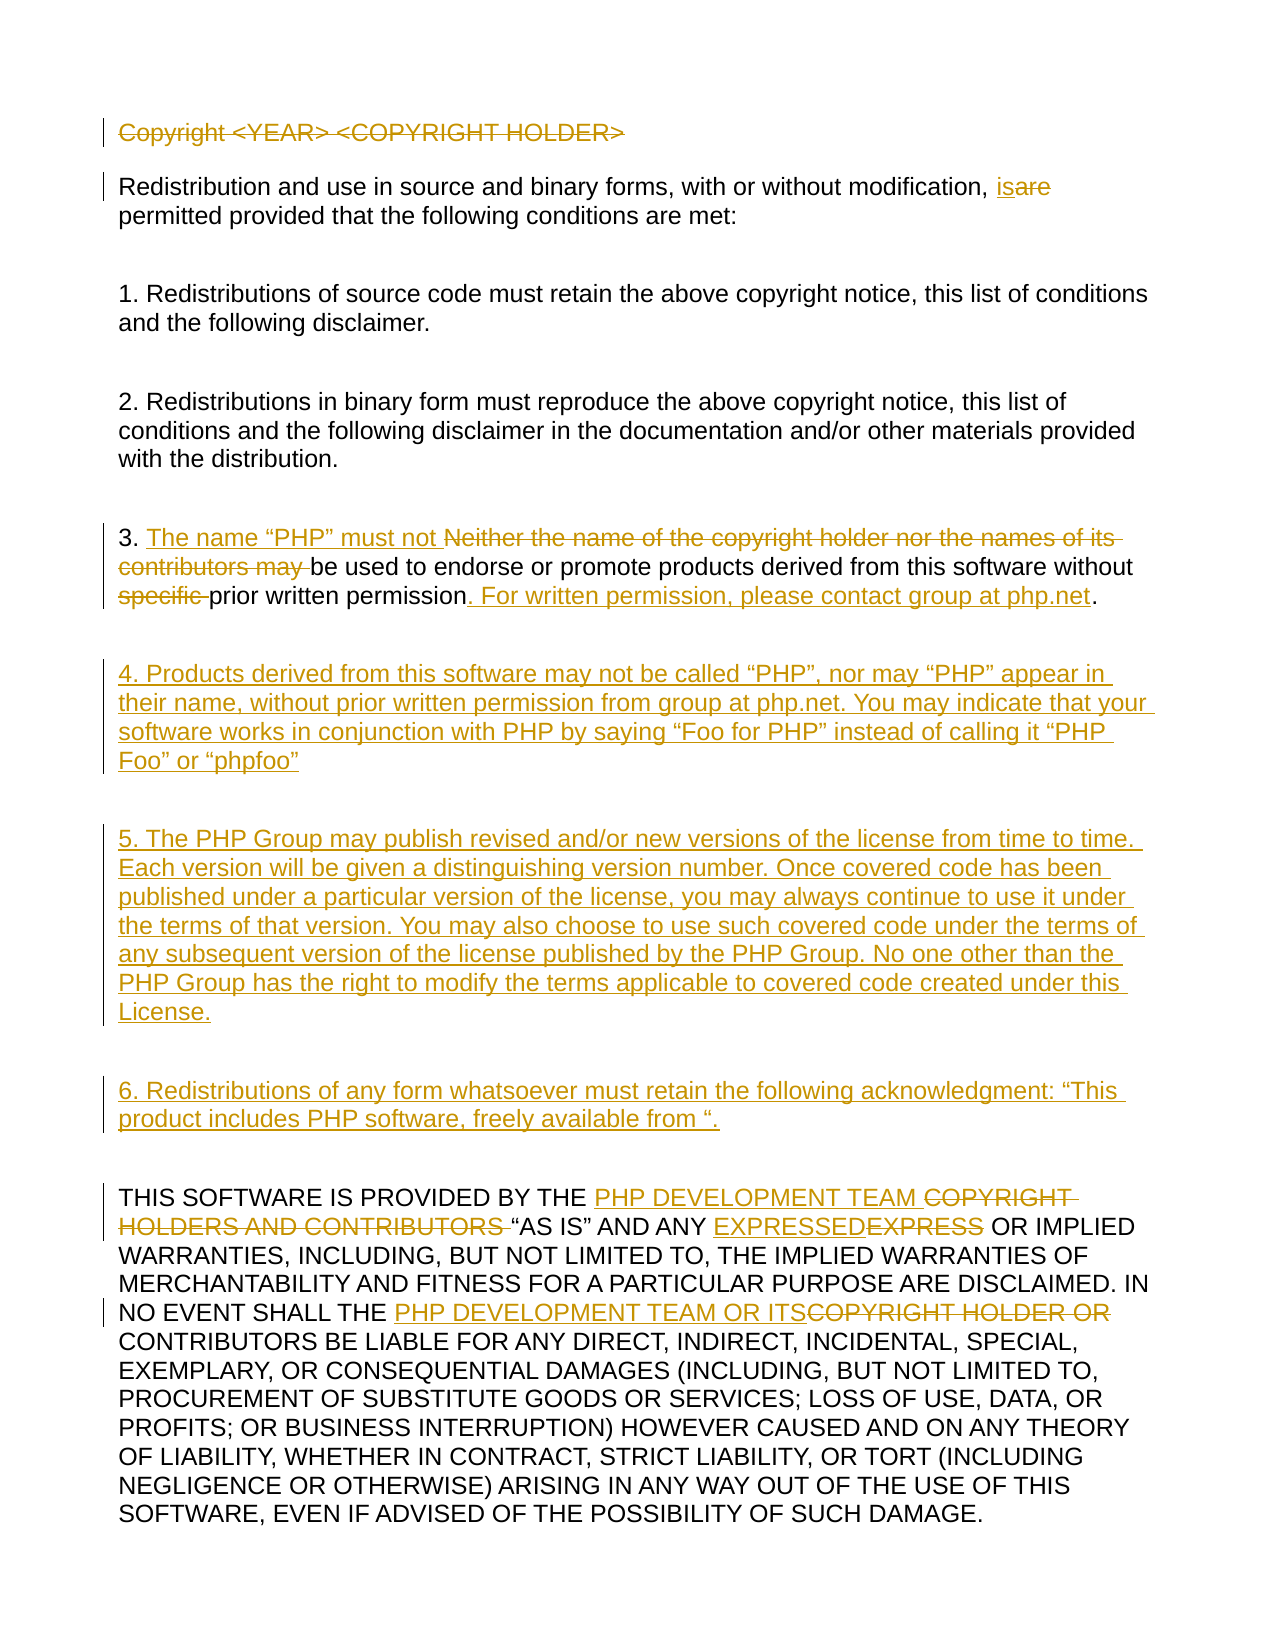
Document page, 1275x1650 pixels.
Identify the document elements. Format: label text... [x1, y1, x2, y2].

text 6. Redistributions of any form whatsoever must retain the following acknowledgment: “This product includes PHP software, freely available from “. [118, 1076, 1157, 1133]
text Redistribution and use in source and binary forms, with or without modification, is permitted provided that the following conditions are met: [118, 172, 1157, 229]
text THIS SOFTWARE IS PROVIDED BY THE PHP DEVELOPMENT TEAM “AS IS” AND ANY EXPRESSED OR IMPLIED WARRANTIES, INCLUDING, BUT NOT LIMITED TO, THE IMPLIED WARRANTIES OF MERCHANTABILITY AND FITNESS FOR A PARTICULAR PURPOSE ARE DISCLAIMED. IN NO EVENT SHALL THE PHP DEVELOPMENT TEAM OR ITS CONTRIBUTORS BE LIABLE FOR ANY DIRECT, INDIRECT, INCIDENTAL, SPECIAL, EXEMPLARY, OR CONSEQUENTIAL DAMAGES (INCLUDING, BUT NOT LIMITED TO, PROCUREMENT OF SUBSTITUTE GOODS OR SERVICES; LOSS OF USE, DATA, OR PROFITS; OR BUSINESS INTERRUPTION) HOWEVER CAUSED AND ON ANY THEORY OF LIABILITY, WHETHER IN CONTRACT, STRICT LIABILITY, OR TORT (INCLUDING NEGLIGENCE OR OTHERWISE) ARISING IN ANY WAY OUT OF THE USE OF THIS SOFTWARE, EVEN IF ADVISED OF THE POSSIBILITY OF SUCH DAMAGE. [118, 1183, 1157, 1528]
text 2. Redistributions in binary form must reproduce the above copyright notice, this list of conditions and the following disclaimer in the documentation and/or other materials provided with the distribution. [118, 387, 1157, 473]
text 1. Redistributions of source code must retain the above copyright notice, this list of conditions and the following disclaimer. [118, 279, 1157, 337]
text 4. Products derived from this software may not be called “PHP”, nor may “PHP” appear in their name, without prior written permission from group at php.net. You may indicate that your software works in conjunction with PHP by saying “Foo for PHP” instead of calling it “PHP Foo” or “phpfoo” [118, 659, 1157, 774]
text 5. The PHP Group may publish revised and/or new versions of the license from time to time. Each version will be given a distinguishing version number. Once covered code has been published under a particular version of the license, you may always continue to use it under the terms of that version. You may also choose to use such covered code under the terms of any subsequent version of the license published by the PHP Group. No one other than the PHP Group has the right to modify the terms applicable to covered code created under this License. [118, 824, 1157, 1026]
text 3. The name “PHP” must not be used to endorse or promote products derived from this software without prior written permission. For written permission, please contact group at php.net. [118, 523, 1157, 609]
